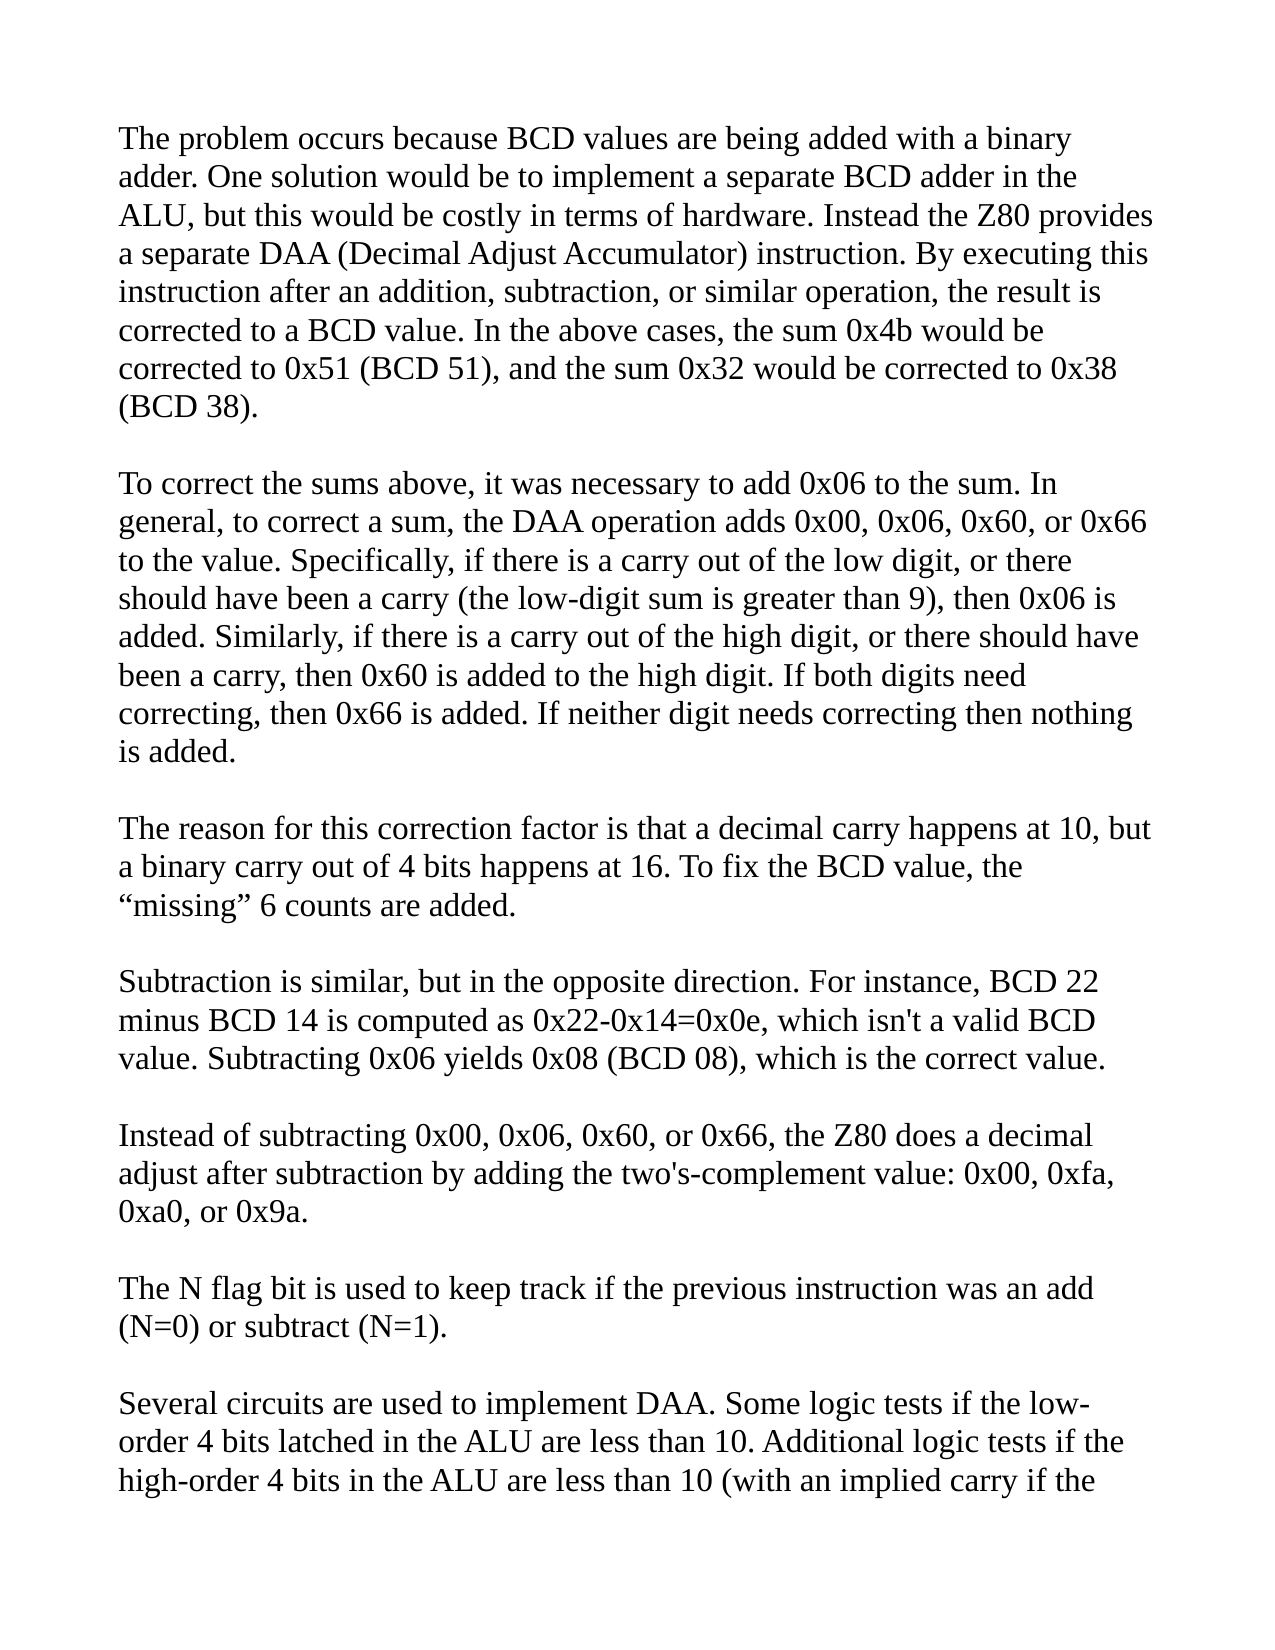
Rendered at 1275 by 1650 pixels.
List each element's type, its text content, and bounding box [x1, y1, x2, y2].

text The reason for this correction factor is that a decimal carry happens at 10, but a binary carry out of 4 bits happens at 16. To fix the BCD value, the “missing” 6 counts are added. [118, 808, 1157, 923]
text Instead of subtracting 0x00, 0x06, 0x60, or 0x66, the Z80 does a decimal adjust after subtraction by adding the two's-complement value: 0x00, 0xfa, 0xa0, or 0x9a. [118, 1115, 1157, 1230]
text Several circuits are used to implement DAA. Some logic tests if the low-order 4 bits latched in the ALU are less than 10. Additional logic tests if the high-order 4 bits in the ALU are less than 10 (with an implied carry if the [118, 1383, 1157, 1498]
text The problem occurs because BCD values are being added with a binary adder. One solution would be to implement a separate BCD adder in the ALU, but this would be costly in terms of hardware. Instead the Z80 provides a separate DAA (Decimal Adjust Accumulator) instruction. By executing this instruction after an addition, subtraction, or similar operation, the result is corrected to a BCD value. In the above cases, the sum 0x4b would be corrected to 0x51 (BCD 51), and the sum 0x32 would be corrected to 0x38 (BCD 38). [118, 118, 1157, 425]
text Subtraction is similar, but in the opposite direction. For instance, BCD 22 minus BCD 14 is computed as 0x22-0x14=0x0e, which isn't a valid BCD value. Subtracting 0x06 yields 0x08 (BCD 08), which is the correct value. [118, 961, 1157, 1076]
text To correct the sums above, it was necessary to add 0x06 to the sum. In general, to correct a sum, the DAA operation adds 0x00, 0x06, 0x60, or 0x66 to the value. Specifically, if there is a carry out of the low digit, or there should have been a carry (the low-digit sum is greater than 9), then 0x06 is added. Similarly, if there is a carry out of the high digit, or there should have been a carry, then 0x60 is added to the high digit. If both digits need correcting, then 0x66 is added. If neither digit needs correcting then nothing is added. [118, 463, 1157, 770]
text The N flag bit is used to keep track if the previous instruction was an add (N=0) or subtract (N=1). [118, 1268, 1157, 1345]
